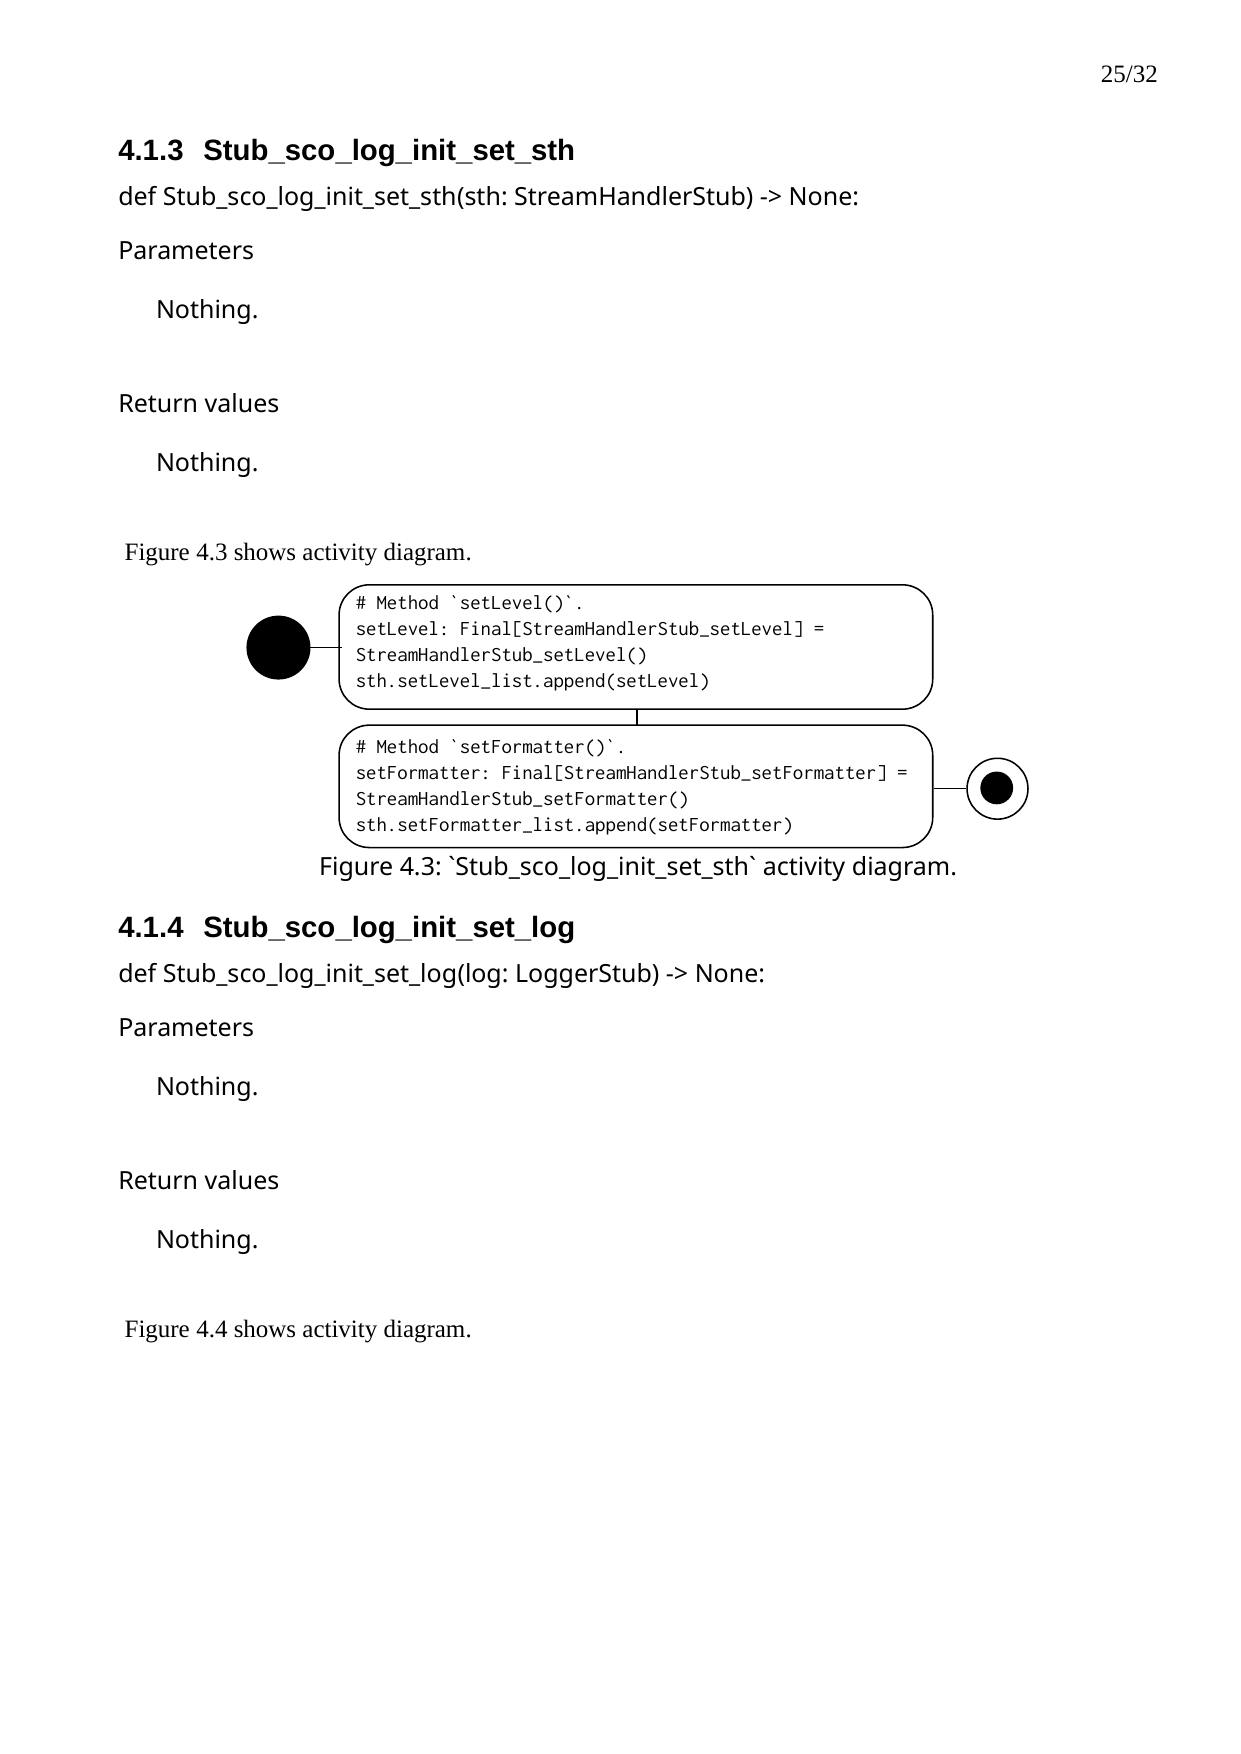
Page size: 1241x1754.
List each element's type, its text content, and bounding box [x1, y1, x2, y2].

table_header [321, 1063, 1159, 1109]
table_header [321, 1216, 1159, 1266]
text def Stub_sco_log_init_set_sth(sth: StreamHandlerStub) -> None: [118, 179, 1157, 213]
table_header Nothing. [150, 1063, 321, 1109]
text Parameters [118, 233, 1157, 267]
table_header [321, 286, 1159, 332]
table_header Nothing. [150, 1216, 321, 1266]
text def Stub_sco_log_init_set_log(log: LoggerStub) -> None: [118, 956, 1157, 990]
text Return values [118, 1163, 1157, 1197]
text Figure 4.3 shows activity diagram. [118, 537, 1157, 566]
text Return values [118, 386, 1157, 420]
text Figure 4.3: `Stub_sco_log_init_set_sth` activity diagram. [118, 597, 1157, 882]
text Parameters [118, 1009, 1157, 1044]
subtitle Stub_sco_log_init_set_log [118, 909, 1157, 943]
table_header Nothing. [150, 439, 321, 489]
subtitle Stub_sco_log_init_set_sth [118, 133, 1157, 166]
table_header [321, 439, 1159, 489]
table_header Nothing. [150, 286, 321, 332]
text Figure 4.4 shows activity diagram. [118, 1314, 1157, 1342]
